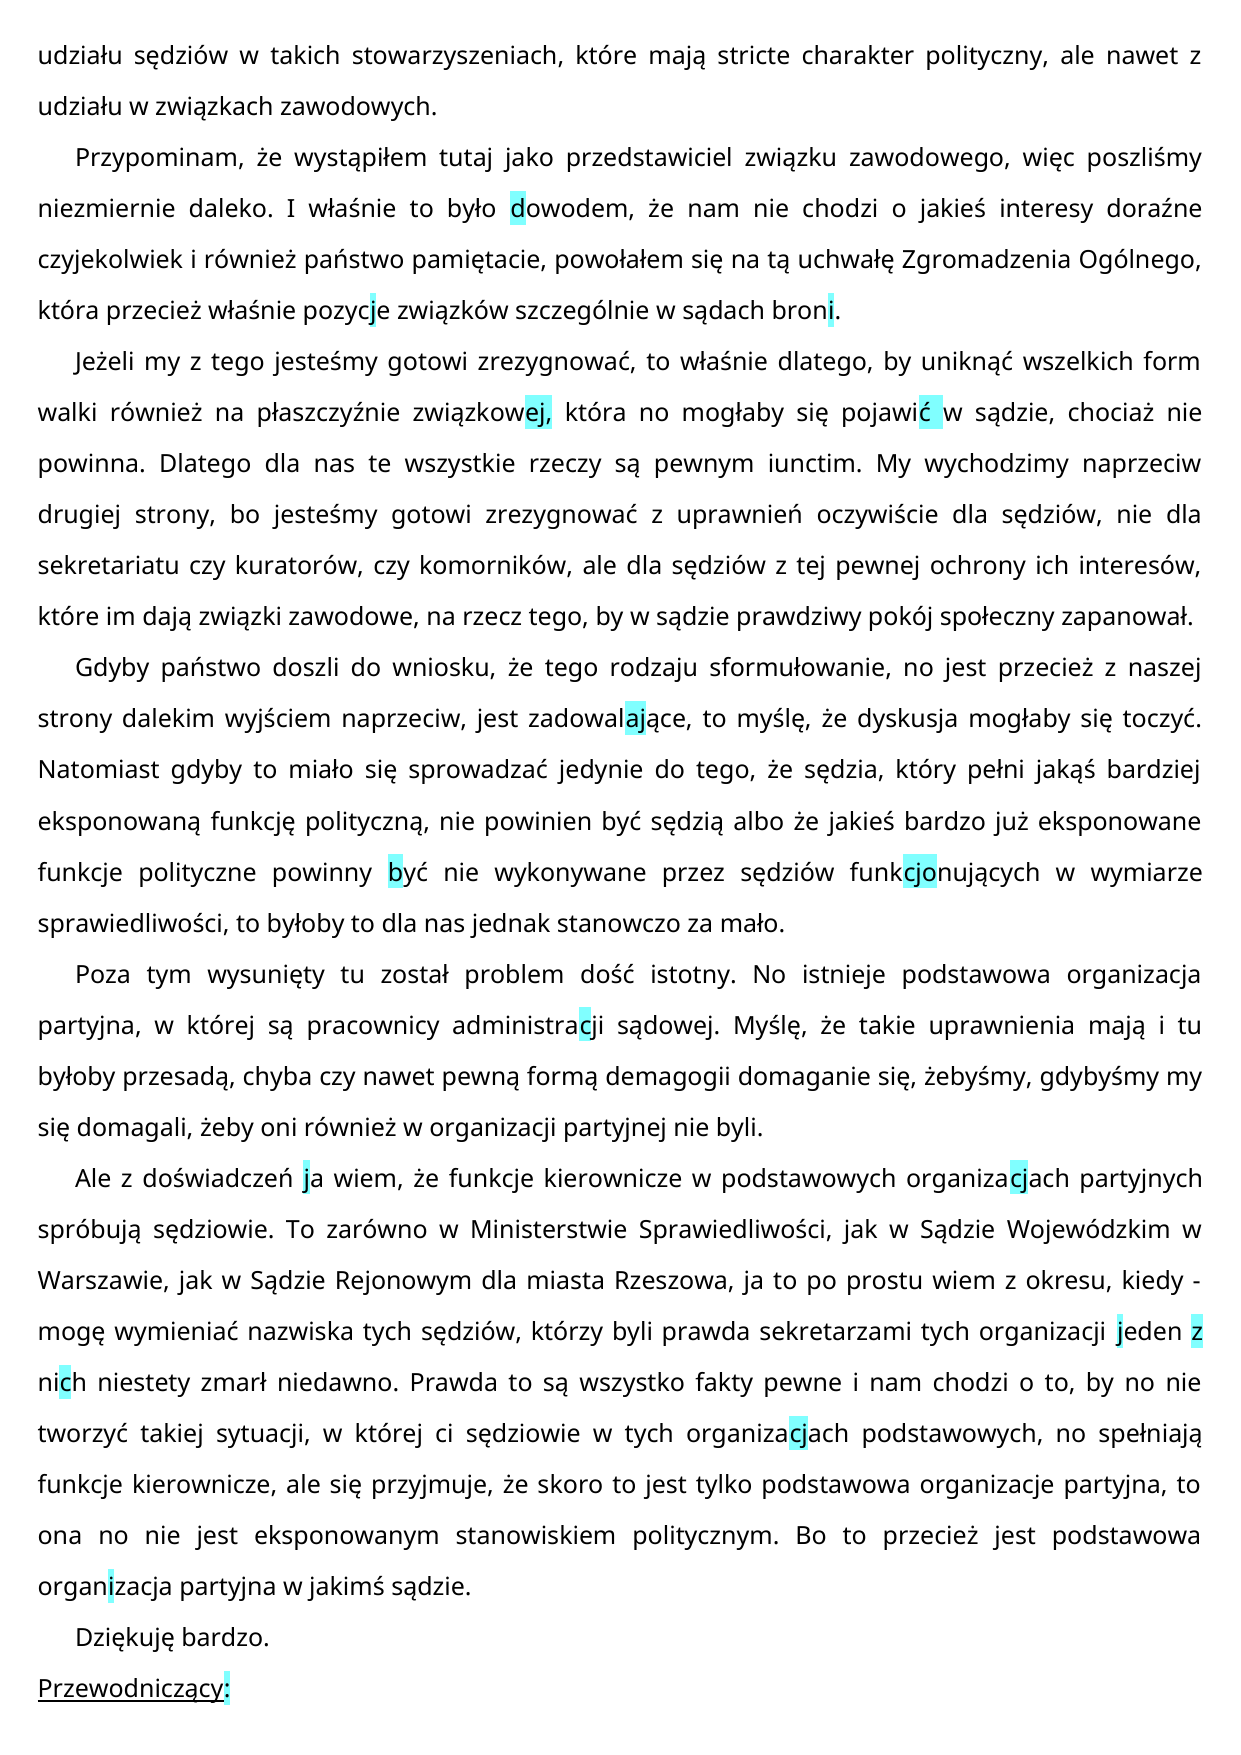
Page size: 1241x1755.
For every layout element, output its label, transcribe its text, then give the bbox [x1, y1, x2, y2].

text Ale z doświadczeń ja wiem, że funkcje kierownicze w podstawowych organizacjach partyjnych spróbują sędziowie. To zarówno w Ministerstwie Sprawiedliwości, jak w Sądzie Wojewódzkim w Warszawie, jak w Sądzie Rejonowym dla miasta Rzeszowa, ja to po prostu wiem z okresu, kiedy - mogę wymieniać nazwiska tych sędziów, którzy byli prawda sekretarzami tych organizacji jeden z nich niestety zmarł niedawno. Prawda to są wszystko fakty pewne i nam chodzi o to, by no nie tworzyć takiej sytuacji, w której ci sędziowie w tych organizacjach podstawowych, no spełniają funkcje kierownicze, ale się przyjmuje, że skoro to jest tylko podstawowa organizacje partyjna, to ona no nie jest eksponowanym stanowiskiem politycznym. Bo to przecież jest podstawowa organizacja partyjna w jakimś sądzie. [37, 1160, 1203, 1603]
text Gdyby państwo doszli do wniosku, że tego rodzaju sformułowanie, no jest przecież z naszej strony dalekim wyjściem naprzeciw, jest zadowalające, to myślę, że dyskusja mogłaby się toczyć. Natomiast gdyby to miało się sprowadzać jedynie do tego, że sędzia, który pełni jakąś bardziej eksponowaną funkcję polityczną, nie powinien być sędzią albo że jakieś bardzo już eksponowane funkcje polityczne powinny być nie wykonywane przez sędziów funkcjonujących w wymiarze sprawiedliwości, to byłoby to dla nas jednak stanowczo za mało. [37, 650, 1203, 939]
text Przypominam, że wystąpiłem tutaj jako przedstawiciel związku zawodowego, więc poszliśmy niezmiernie daleko. I właśnie to było dowodem, że nam nie chodzi o jakieś interesy doraźne czyjekolwiek i również państwo pamiętacie, powołałem się na tą uchwałę Zgromadzenia Ogólnego, która przecież właśnie pozycje związków szczególnie w sądach broni. [37, 139, 1203, 327]
text Dziękuję bardzo. [37, 1620, 1203, 1654]
text Przewodniczący: [37, 1671, 1203, 1705]
text udziału sędziów w takich stowarzyszeniach, które mają stricte charakter polityczny, ale nawet z udziału w związkach zawodowych. [37, 37, 1203, 123]
text Jeżeli my z tego jesteśmy gotowi zrezygnować, to właśnie dlatego, by uniknąć wszelkich form walki również na płaszczyźnie związkowej, która no mogłaby się pojawić w sądzie, chociaż nie powinna. Dlatego dla nas te wszystkie rzeczy są pewnym iunctim. My wychodzimy naprzeciw drugiej strony, bo jesteśmy gotowi zrezygnować z uprawnień oczywiście dla sędziów, nie dla sekretariatu czy kuratorów, czy komorników, ale dla sędziów z tej pewnej ochrony ich interesów, które im dają związki zawodowe, na rzecz tego, by w sądzie prawdziwy pokój społeczny zapanował. [37, 344, 1203, 633]
text Poza tym wysunięty tu został problem dość istotny. No istnieje podstawowa organizacja partyjna, w której są pracownicy administracji sądowej. Myślę, że takie uprawnienia mają i tu byłoby przesadą, chyba czy nawet pewną formą demagogii domaganie się, żebyśmy, gdybyśmy my się domagali, żeby oni również w organizacji partyjnej nie byli. [37, 956, 1203, 1143]
